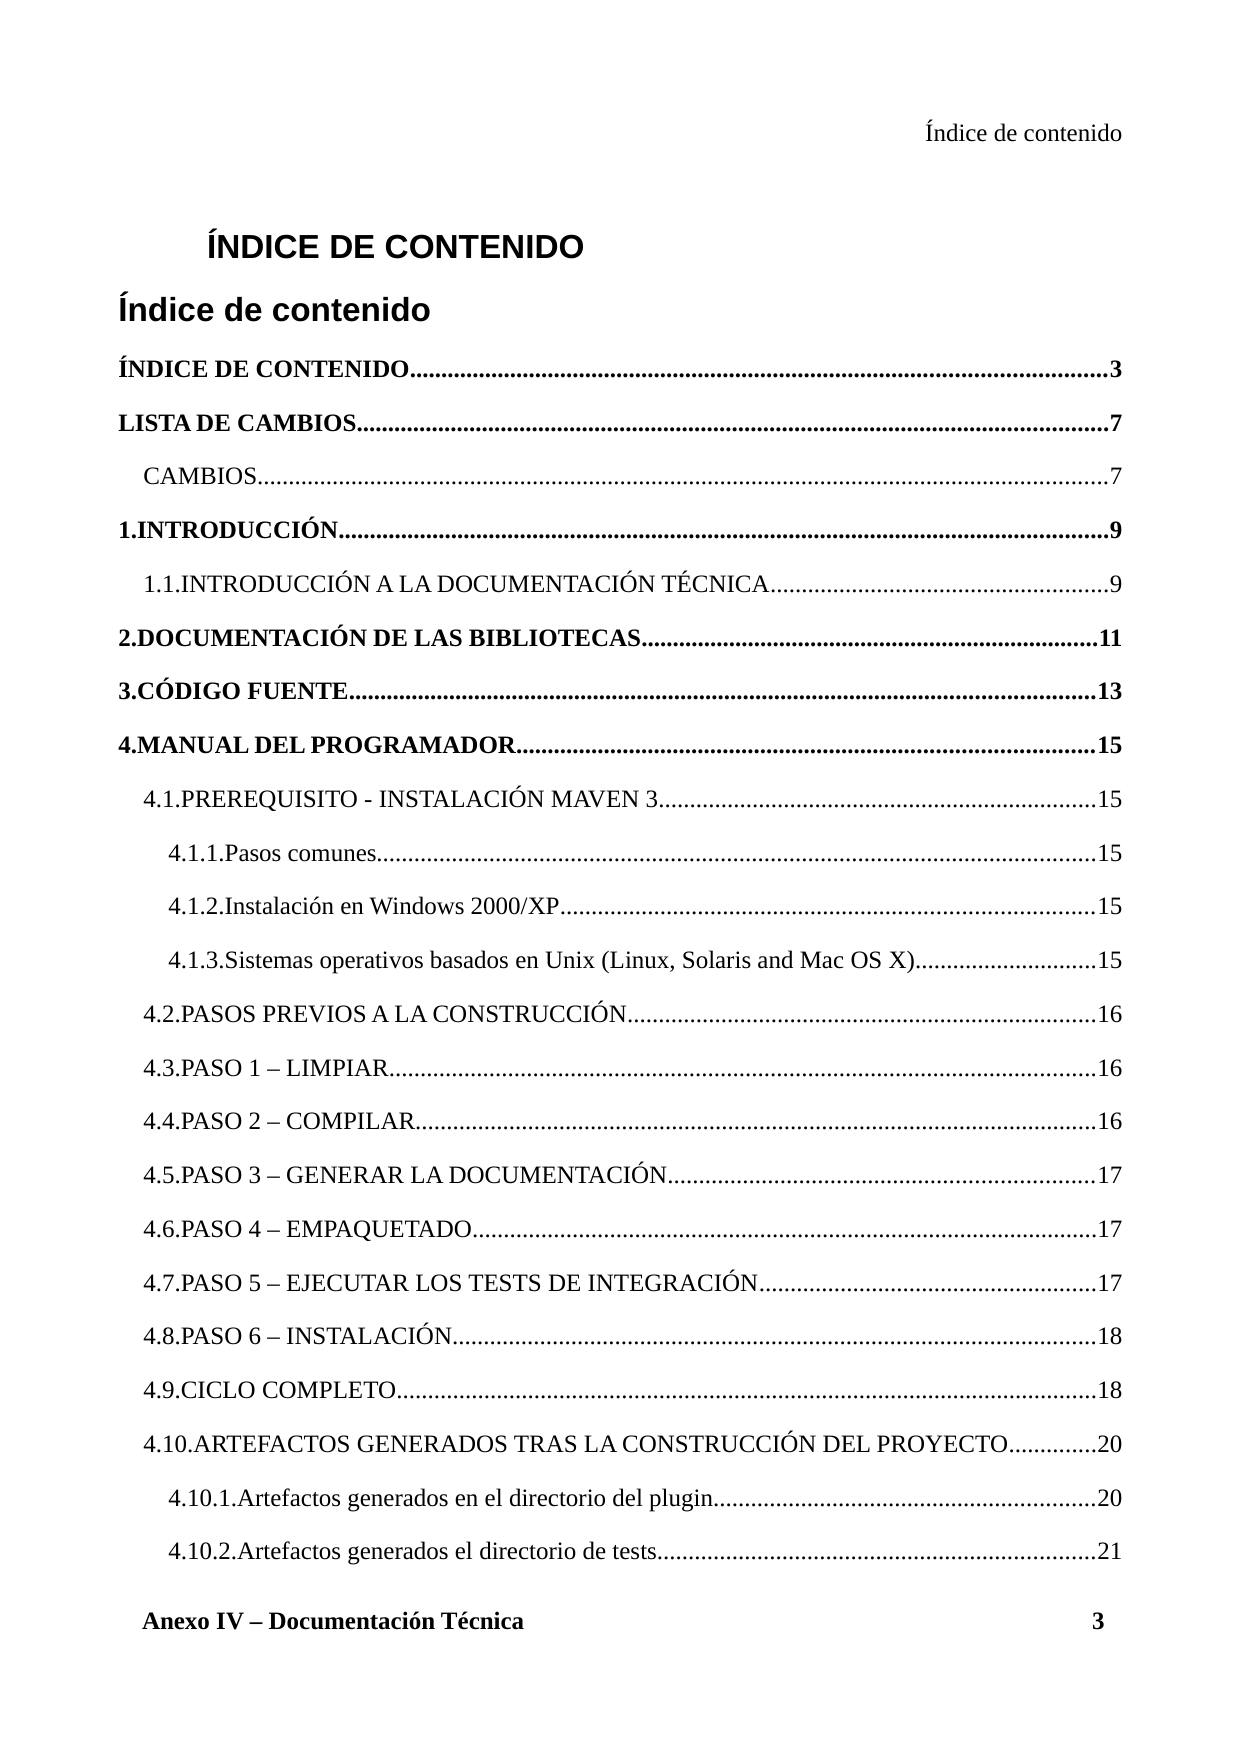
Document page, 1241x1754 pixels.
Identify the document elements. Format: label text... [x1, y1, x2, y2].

text 4.9.Ciclo completo 18 [143, 1375, 1122, 1404]
text 4.10.Artefactos generados tras la construcción del proyecto 20 [143, 1429, 1122, 1458]
text 4.1.2.Instalación en Windows 2000/XP 15 [168, 891, 1122, 920]
text 4.1.Prerequisito - Instalación Maven 3 15 [143, 784, 1122, 813]
text 4.2.Pasos previos a la construcción 16 [143, 999, 1122, 1028]
text 4.Manual del programador 15 [118, 730, 1122, 759]
text 4.4.paso 2 – Compilar 16 [143, 1106, 1122, 1135]
text 4.5.Paso 3 – Generar la documentación 17 [143, 1160, 1122, 1189]
text Lista de cambios 7 [118, 408, 1122, 436]
text 4.6.Paso 4 – Empaquetado 17 [143, 1214, 1122, 1243]
text 2.Documentación de las bibliotecas 11 [118, 623, 1122, 651]
text 1.1.Introducción a la documentación técnica 9 [143, 569, 1122, 598]
text 4.3.Paso 1 – Limpiar 16 [143, 1053, 1122, 1081]
text 4.8.PASO 6 – Instalación 18 [143, 1321, 1122, 1350]
subtitle Índice de contenido [183, 227, 1122, 266]
text 3.Código fuente 13 [118, 676, 1122, 705]
text 4.1.1.Pasos comunes 15 [168, 838, 1122, 866]
text 4.7.Paso 5 – Ejecutar los Tests de integración 17 [143, 1268, 1122, 1296]
text 4.10.1.Artefactos generados en el directorio del plugin 20 [168, 1483, 1122, 1511]
text 4.1.3.Sistemas operativos basados en Unix (Linux, Solaris and Mac OS X) 15 [168, 945, 1122, 974]
text Índice de contenido 3 [118, 354, 1122, 383]
subtitle Índice de contenido [118, 291, 1122, 329]
text 1.Introducción 9 [118, 515, 1122, 544]
text Cambios 7 [143, 461, 1122, 490]
text 4.10.2.Artefactos generados el directorio de tests 21 [168, 1536, 1122, 1565]
